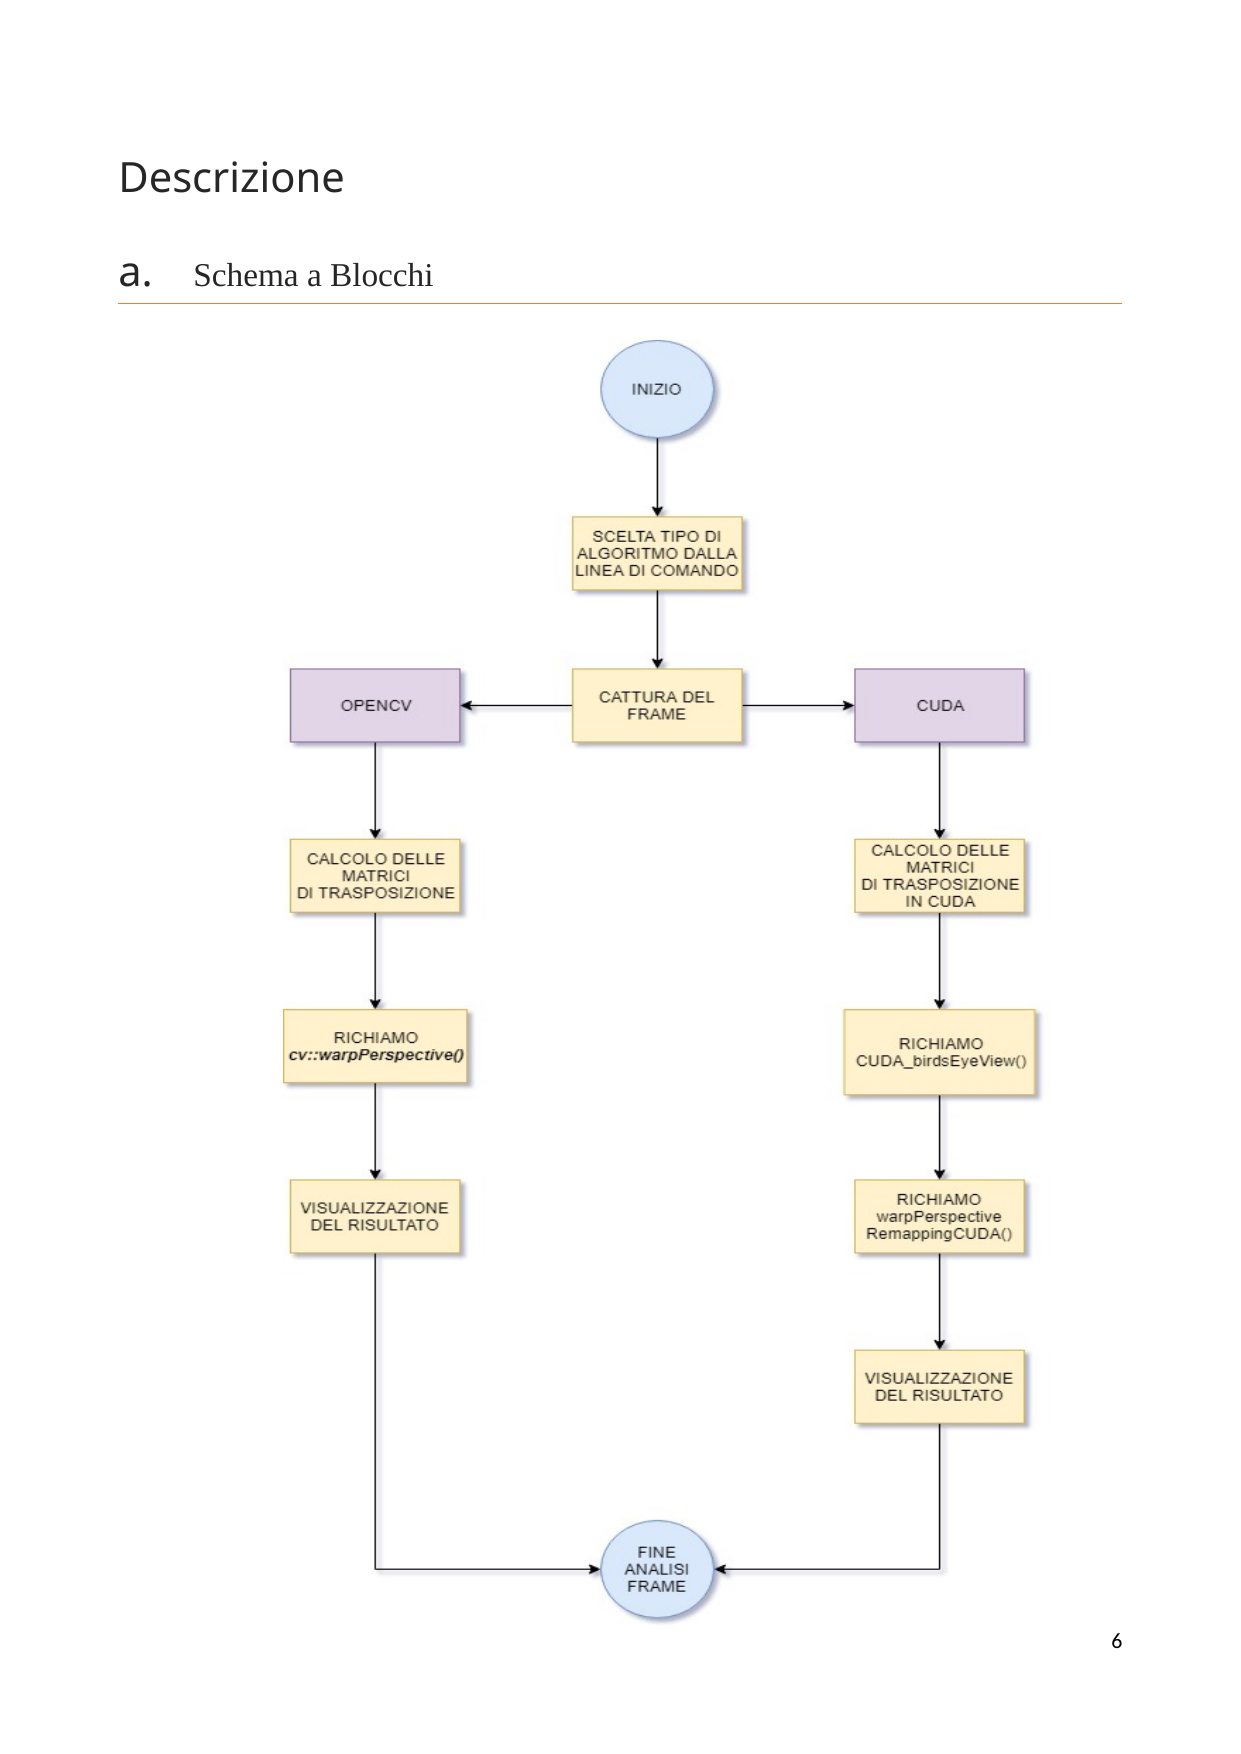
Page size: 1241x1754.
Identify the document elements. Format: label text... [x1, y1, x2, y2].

subtitle Descrizione [118, 148, 1122, 204]
subtitle Schema a Blocchi [118, 242, 1122, 303]
picture [283, 340, 1052, 1632]
